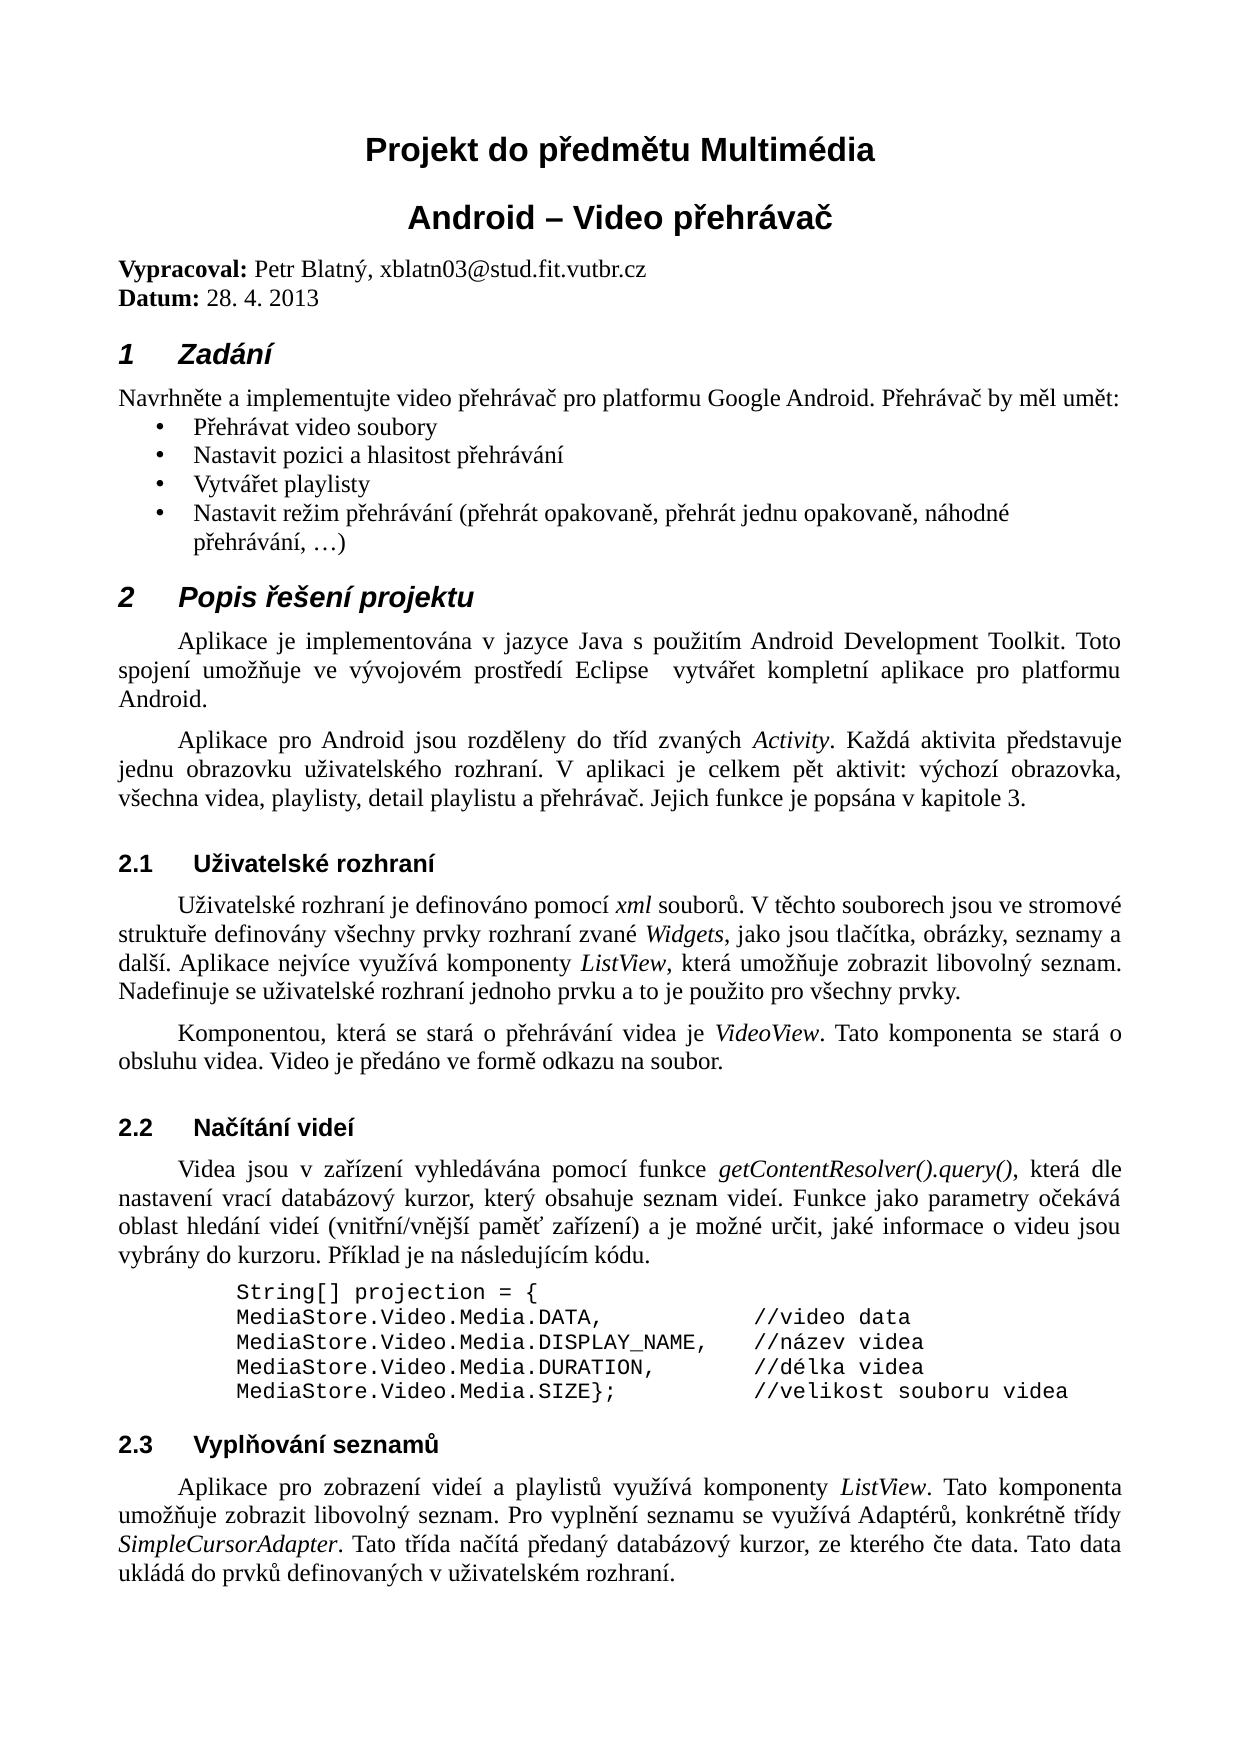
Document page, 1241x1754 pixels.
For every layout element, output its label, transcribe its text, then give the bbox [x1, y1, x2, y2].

text Aplikace je implementována v jazyce Java s použitím Android Development Toolkit. Toto spojení umožňuje ve vývojovém prostředí Eclipse vytvářet kompletní aplikace pro platformu Android. [118, 626, 1122, 713]
text MediaStore.Video.Media.DATA, //video data [236, 1306, 1122, 1331]
subtitle Načítání videí [118, 1113, 1122, 1141]
text Uživatelské rozhraní je definováno pomocí xml souborů. V těchto souborech jsou ve stromové struktuře definovány všechny prvky rozhraní zvané Widgets, jako jsou tlačítka, obrázky, seznamy a další. Aplikace nejvíce využívá komponenty ListView, která umožňuje zobrazit libovolný seznam. Nadefinuje se uživatelské rozhraní jednoho prvku a to je použito pro všechny prvky. [118, 890, 1122, 1005]
subtitle Vyplňování seznamů [118, 1430, 1122, 1459]
text Videa jsou v zařízení vyhledávána pomocí funkce getContentResolver().query(), která dle nastavení vrací databázový kurzor, který obsahuje seznam videí. Funkce jako parametry očekává oblast hledání videí (vnitřní/vnější paměť zařízení) a je možné určit, jaké informace o videu jsou vybrány do kurzoru. Příklad je na následujícím kódu. [118, 1154, 1122, 1269]
text Datum: 28. 4. 2013 [118, 283, 1122, 312]
list Nastavit pozici a hlasitost přehrávání [156, 440, 1122, 469]
list Přehrávat video soubory [156, 412, 1122, 440]
text MediaStore.Video.Media.DURATION, //délka videa [236, 1356, 1122, 1381]
subtitle Uživatelské rozhraní [118, 849, 1122, 878]
list Vytvářet playlisty [156, 469, 1122, 498]
subtitle Zadání [118, 337, 1122, 370]
text Aplikace pro Android jsou rozděleny do tříd zvaných Activity. Každá aktivita představuje jednu obrazovku uživatelského rozhraní. V aplikaci je celkem pět aktivit: výchozí obrazovka, všechna videa, playlisty, detail playlistu a přehrávač. Jejich funkce je popsána v kapitole 3. [118, 725, 1122, 811]
text Komponentou, která se stará o přehrávání videa je VideoView. Tato komponenta se stará o obsluhu videa. Video je předáno ve formě odkazu na soubor. [118, 1018, 1122, 1075]
subtitle Popis řešení projektu [118, 580, 1122, 614]
subtitle Android – Video přehrávač [118, 198, 1122, 237]
text Navrhněte a implementujte video přehrávač pro platformu Google Android. Přehrávač by měl umět: [118, 383, 1122, 412]
text MediaStore.Video.Media.DISPLAY_NAME, //název videa [236, 1331, 1122, 1356]
text Aplikace pro zobrazení videí a playlistů využívá komponenty ListView. Tato komponenta umožňuje zobrazit libovolný seznam. Pro vyplnění seznamu se využívá Adaptérů, konkrétně třídy SimpleCursorAdapter. Tato třída načítá předaný databázový kurzor, ze kterého čte data. Tato data ukládá do prvků definovaných v uživatelském rozhraní. [118, 1472, 1122, 1587]
text MediaStore.Video.Media.SIZE}; //velikost souboru videa [236, 1381, 1122, 1405]
text Vypracoval: Petr Blatný, xblatn03@stud.fit.vutbr.cz [118, 254, 1122, 283]
text String[] projection = { [236, 1281, 1122, 1306]
subtitle Projekt do předmětu Multimédia [118, 130, 1122, 168]
list Nastavit režim přehrávání (přehrát opakovaně, přehrát jednu opakovaně, náhodné přehrávání, …) [156, 498, 1122, 555]
